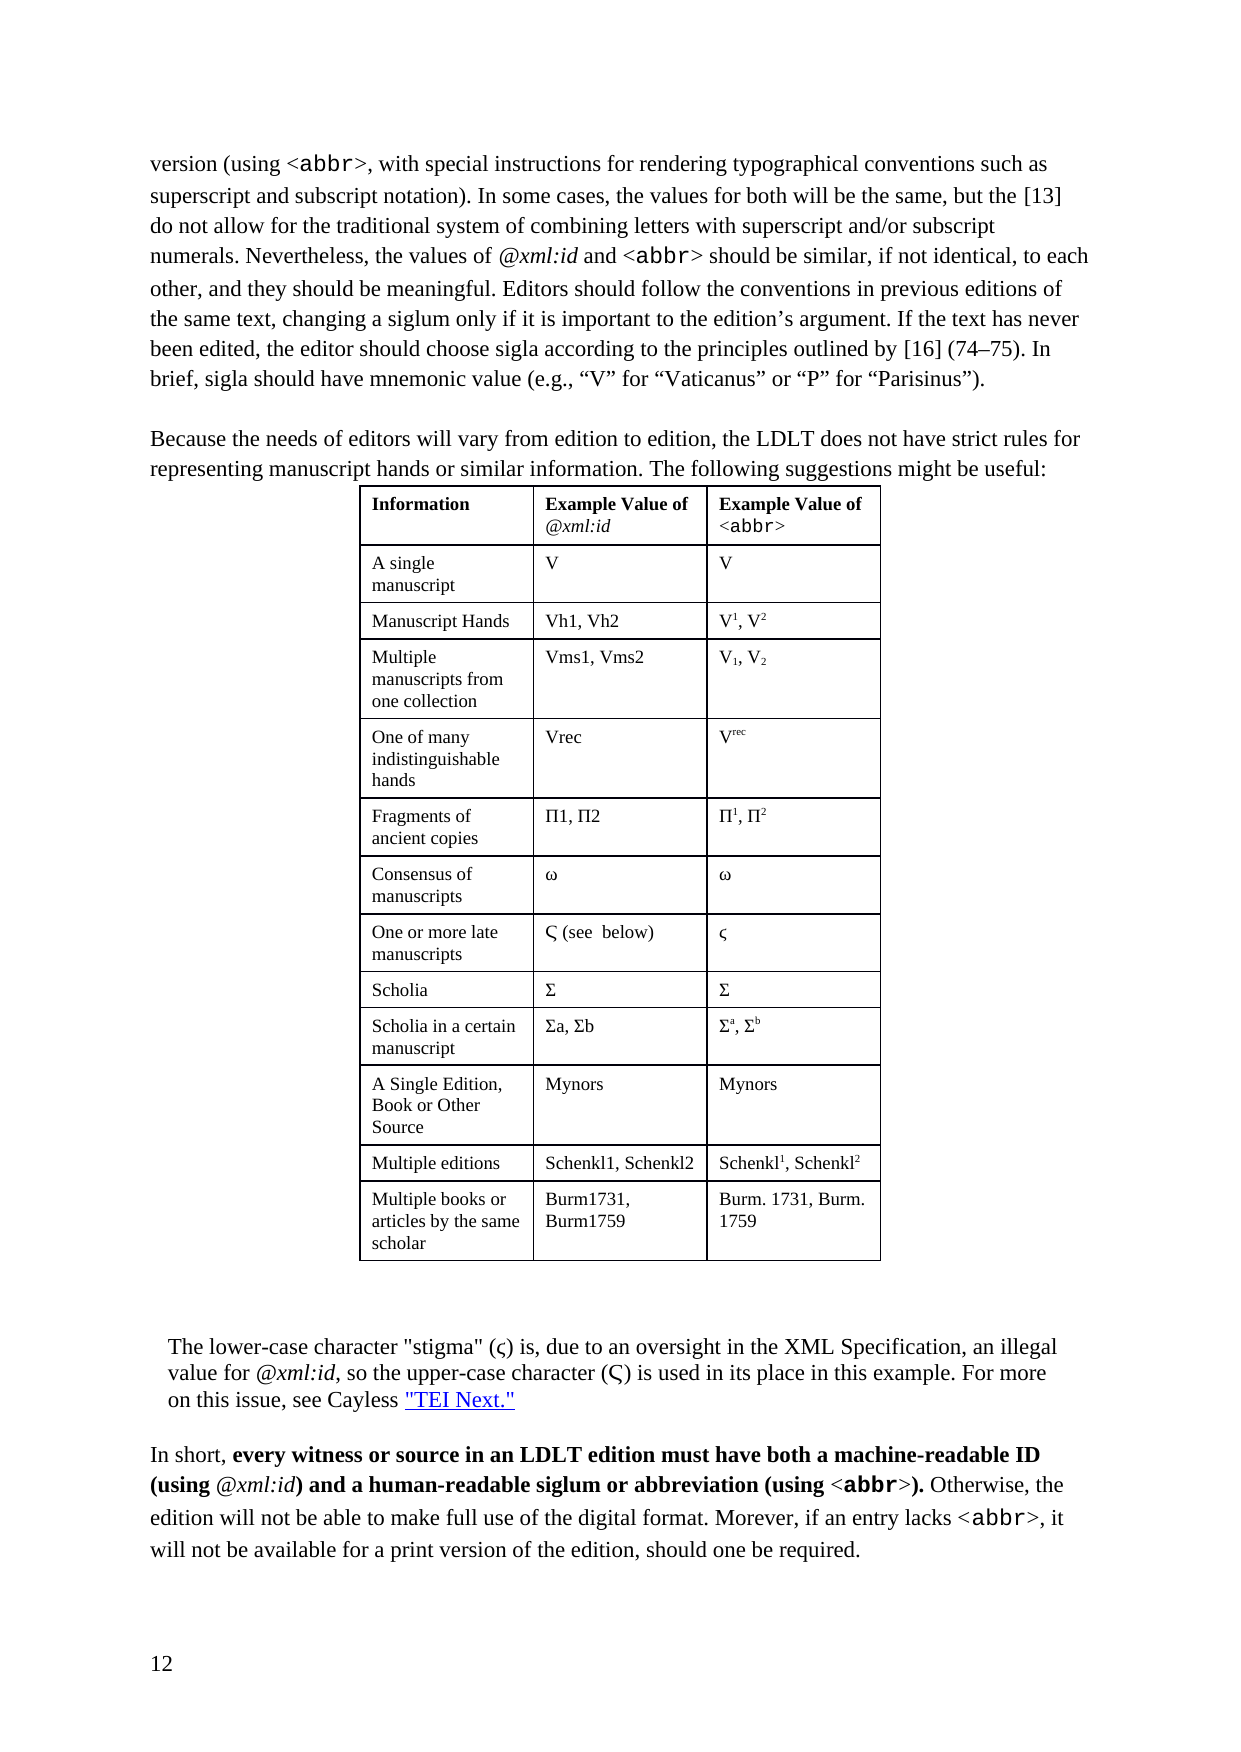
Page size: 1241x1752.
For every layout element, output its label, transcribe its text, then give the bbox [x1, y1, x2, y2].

table_cell Vrec [708, 719, 880, 797]
table_cell Mynors [534, 1066, 706, 1144]
text Because the needs of editors will vary from edition to edition, the LDLT does not have strict rules for representing manuscript hands or similar information. The following suggestions might be useful: [150, 424, 1090, 481]
table_cell A single manuscript [361, 546, 533, 602]
table_cell Vrec [534, 719, 706, 797]
table_cell Fragments of ancient copies [361, 799, 533, 855]
table_cell Mynors [708, 1066, 880, 1144]
table_cell V [534, 546, 706, 602]
table_cell Burm. 1731, Burm. 1759 [708, 1182, 880, 1260]
table_cell A Single Edition, Book or Other Source [361, 1066, 533, 1144]
table_cell Multiple editions [361, 1146, 533, 1180]
table_cell Scholia [361, 972, 533, 1007]
table_cell V1, V2 [708, 603, 880, 638]
table_cell Π1, Π2 [708, 799, 880, 855]
table_cell Σ [534, 972, 706, 1007]
table_cell Vh1, Vh2 [534, 603, 706, 638]
table_cell Ϛ (see below) [534, 915, 706, 971]
table_cell Σa, Σb [534, 1008, 706, 1064]
table_cell V1, V2 [708, 640, 880, 717]
table_cell Consensus of manuscripts [361, 857, 533, 913]
table_cell Multiple books or articles by the same scholar [361, 1182, 533, 1260]
table_cell ω [534, 857, 706, 913]
table_cell Π1, Π2 [534, 799, 706, 855]
text Since the audience for LDLT editions includes an entirely new class of reader (i.e., machines), it stands to reason that the reference system should be adapted to accommodate the needs of the expanded readership. For this reason, LDLT editions encode sigla and other aspects of the traditional reference system in two ways: a machine-readable version (using @xml:id) and a human-readable version (using <abbr>, with special instructions for rendering typographical conventions such as superscript and subscript notation). In some cases, the values for both will be the same, but the [15] do not allow for the traditional system of combining letters with superscript and/or subscript numerals. Nevertheless, the values of @xml:id and <abbr> should be similar, if not identical, to each other, and they should be meaningful. Editors should follow the conventions in previous editions of the same text, changing a siglum only if it is important to the edition’s argument. If the text has never been edited, the editor should choose sigla according to the principles outlined by [19] (74–75). In brief, sigla should have mnemonic value (e.g., “V” for “Vaticanus” or “P” for “Parisinus”). [150, 150, 1090, 392]
table_cell Manuscript Hands [361, 603, 533, 638]
table_cell Burm1731, Burm1759 [534, 1182, 706, 1260]
table_header Information [361, 487, 533, 544]
table_cell V [708, 546, 880, 602]
table_cell Schenkl1, Schenkl2 [708, 1146, 880, 1180]
table_cell Multiple manuscripts from one collection [361, 640, 533, 717]
text In short, every witness or source in an LDLT edition must have both a machine-readable ID (using @xml:id) and a human-readable siglum or abbreviation (using <abbr>). Otherwise, the edition will not be able to make full use of the digital format. Morever, if an entry lacks <abbr>, it will not be available for a print version of the edition, should one be required. [150, 1441, 1090, 1562]
table_header Example Value of <abbr> [708, 487, 880, 544]
table_header Example Value of @xml:id [534, 487, 706, 544]
text The lower-case character "stigma" (ϛ) is, due to an oversight in the XML Specification, an illegal value for @xml:id, so the upper-case character (Ϛ) is used in its place in this example. For more on this issue, see Cayless "TEI Next." [168, 1333, 1072, 1412]
table_cell Schenkl1, Schenkl2 [534, 1146, 706, 1180]
table_cell One or more late manuscripts [361, 915, 533, 971]
table_cell ω [708, 857, 880, 913]
table_cell Vms1, Vms2 [534, 640, 706, 717]
table_cell One of many indistinguishable hands [361, 719, 533, 797]
table_cell Scholia in a certain manuscript [361, 1008, 533, 1064]
table_cell ϛ [708, 915, 880, 971]
table_cell Σa, Σb [708, 1008, 880, 1064]
table_cell Σ [708, 972, 880, 1007]
